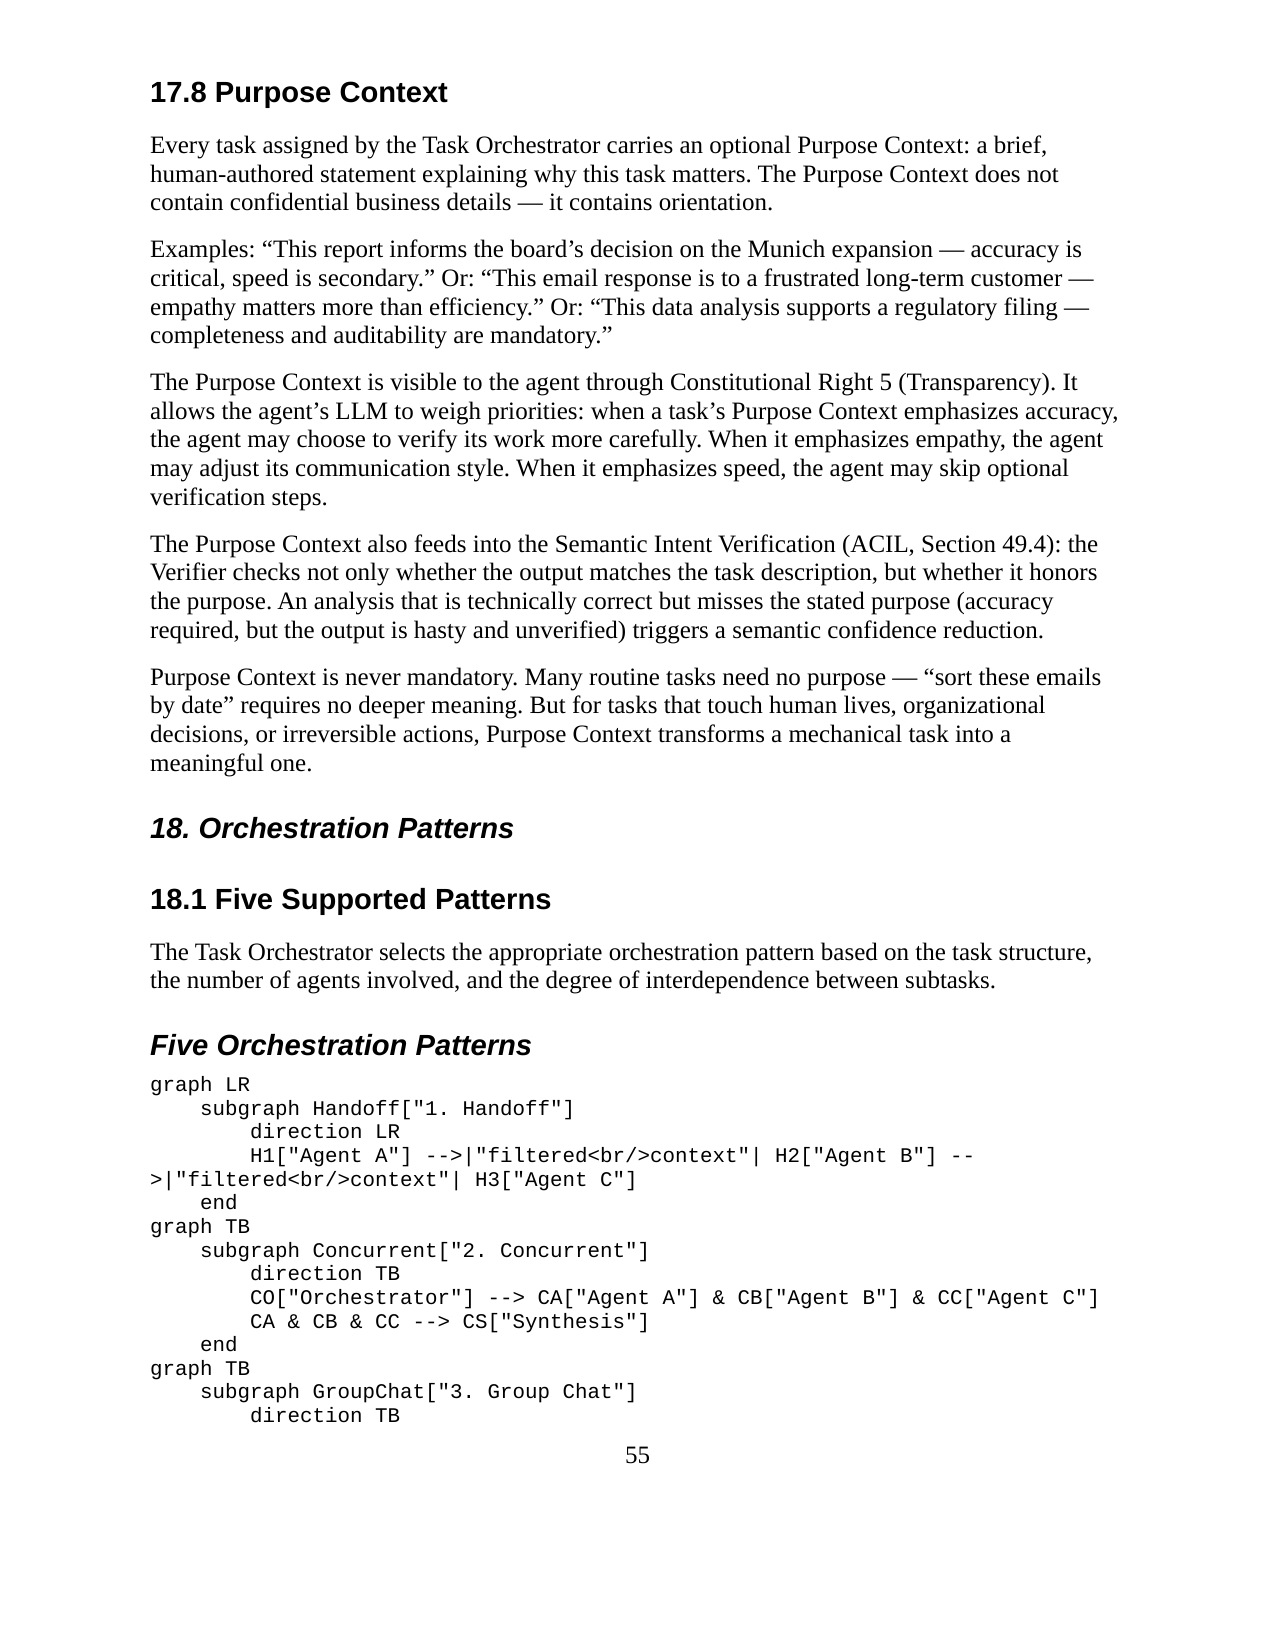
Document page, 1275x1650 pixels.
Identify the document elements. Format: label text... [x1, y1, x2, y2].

subtitle 18. Orchestration Patterns [150, 811, 1125, 844]
text direction TB [150, 1263, 1125, 1287]
text end [150, 1334, 1125, 1358]
text subgraph GroupChat["3. Group Chat"] [150, 1382, 1125, 1405]
text The Purpose Context also feeds into the Semantic Intent Verification (ACIL, Section 49.4): the Verifier checks not only whether the output matches the task description, but whether it honors the purpose. An analysis that is technically correct but misses the stated purpose (accuracy required, but the output is hasty and unverified) triggers a semantic confidence reduction. [150, 529, 1125, 644]
text subgraph Concurrent["2. Concurrent"] [150, 1240, 1125, 1263]
text Every task assigned by the Task Orchestrator carries an optional Purpose Context: a brief, human-authored statement explaining why this task matters. The Purpose Context does not contain confidential business details — it contains orientation. [150, 130, 1125, 216]
subtitle Five Orchestration Patterns [150, 1028, 1125, 1062]
text The Purpose Context is visible to the agent through Constitutional Right 5 (Transparency). It allows the agent’s LLM to weigh priorities: when a task’s Purpose Context emphasizes accuracy, the agent may choose to verify its work more carefully. When it emphasizes empathy, the agent may adjust its communication style. When it emphasizes speed, the agent may skip optional verification steps. [150, 367, 1125, 511]
subtitle 17.8 Purpose Context [150, 75, 1125, 108]
text graph TB [150, 1358, 1125, 1382]
text graph LR [150, 1074, 1125, 1098]
text subgraph Handoff["1. Handoff"] [150, 1098, 1125, 1121]
text CA & CB & CC --> CS["Synthesis"] [150, 1311, 1125, 1334]
text H1["Agent A"] -->|"filtered<br/>context"| H2["Agent B"] -->|"filtered<br/>context"| H3["Agent C"] [150, 1145, 1125, 1192]
text direction TB [150, 1405, 1125, 1429]
text The Task Orchestrator selects the appropriate orchestration pattern based on the task structure, the number of agents involved, and the degree of interdependence between subtasks. [150, 937, 1125, 994]
text Purpose Context is never mandatory. Many routine tasks need no purpose — “sort these emails by date” requires no deeper meaning. But for tasks that touch human lives, organizational decisions, or irreversible actions, Purpose Context transforms a mechanical task into a meaningful one. [150, 662, 1125, 777]
text graph TB [150, 1216, 1125, 1240]
text end [150, 1192, 1125, 1216]
subtitle 18.1 Five Supported Patterns [150, 882, 1125, 915]
text direction LR [150, 1121, 1125, 1145]
text Examples: “This report informs the board’s decision on the Munich expansion — accuracy is critical, speed is secondary.” Or: “This email response is to a frustrated long-term customer — empathy matters more than efficiency.” Or: “This data analysis supports a regulatory filing — completeness and auditability are mandatory.” [150, 234, 1125, 349]
text CO["Orchestrator"] --> CA["Agent A"] & CB["Agent B"] & CC["Agent C"] [150, 1287, 1125, 1311]
